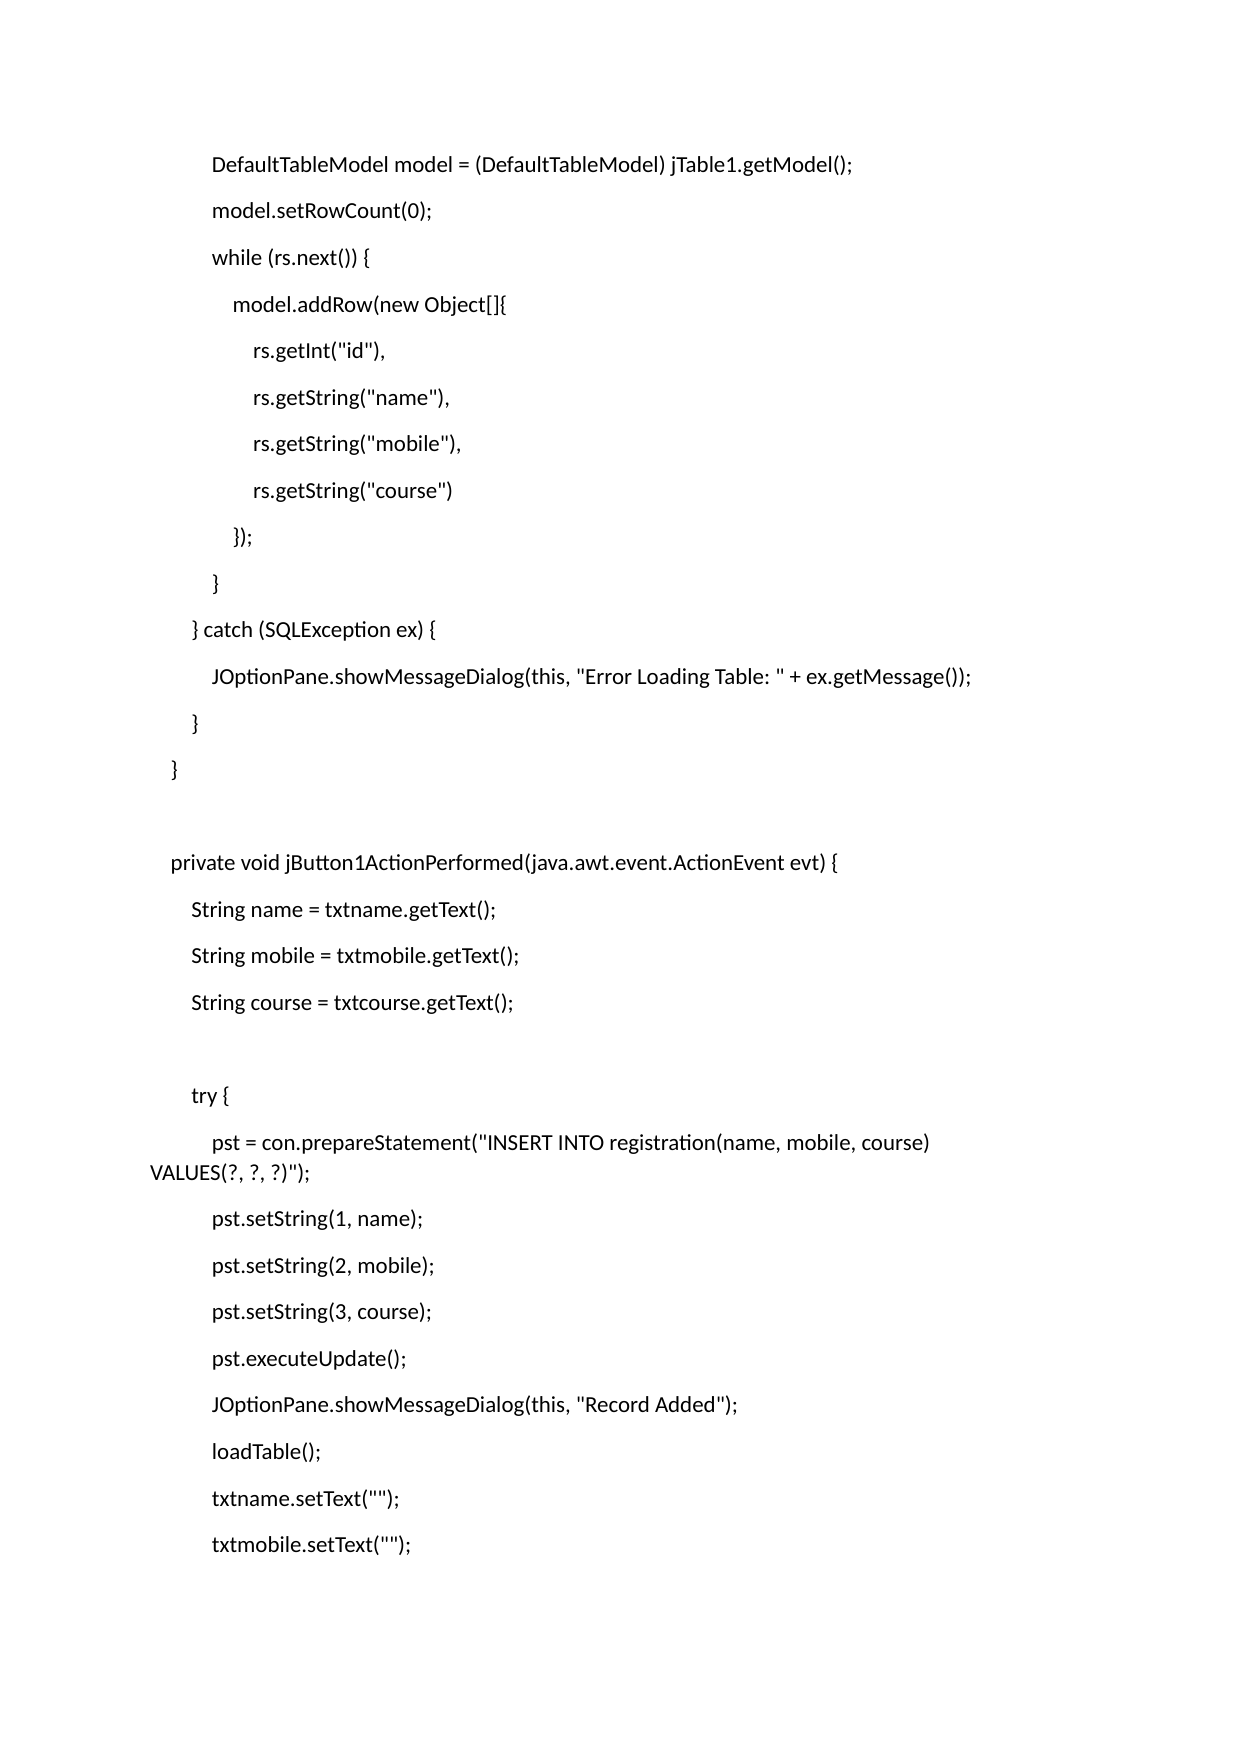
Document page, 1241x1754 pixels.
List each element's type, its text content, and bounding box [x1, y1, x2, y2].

text pst.setString(3, course); [150, 1297, 1090, 1325]
text String name = txtname.getText(); [150, 895, 1090, 923]
text } [150, 709, 1090, 737]
text pst = con.prepareStatement("INSERT INTO registration(name, mobile, course) VALUES(?, ?, ?)"); [150, 1128, 1090, 1186]
text JOptionPane.showMessageDialog(this, "Error Loading Table: " + ex.getMessage()); [150, 662, 1090, 690]
text } [150, 569, 1090, 597]
text model.setRowCount(0); [150, 197, 1090, 224]
text DefaultTableModel model = (DefaultTableModel) jTable1.getModel(); [150, 150, 1090, 178]
text model.addRow(new Object[]{ [150, 290, 1090, 318]
text String mobile = txtmobile.getText(); [150, 942, 1090, 969]
text } [150, 755, 1090, 783]
text rs.getString("name"), [150, 383, 1090, 411]
text try { [150, 1081, 1090, 1109]
text pst.setString(1, name); [150, 1204, 1090, 1232]
text JOptionPane.showMessageDialog(this, "Record Added"); [150, 1391, 1090, 1418]
text String course = txtcourse.getText(); [150, 988, 1090, 1016]
text txtname.setText(""); [150, 1484, 1090, 1512]
text pst.setString(2, mobile); [150, 1251, 1090, 1279]
text txtmobile.setText(""); [150, 1530, 1090, 1558]
text } catch (SQLException ex) { [150, 616, 1090, 644]
text pst.executeUpdate(); [150, 1344, 1090, 1372]
text }); [150, 522, 1090, 551]
text rs.getInt("id"), [150, 336, 1090, 364]
text rs.getString("course") [150, 476, 1090, 504]
text private void jButton1ActionPerformed(java.awt.event.ActionEvent evt) { [150, 848, 1090, 876]
text rs.getString("mobile"), [150, 429, 1090, 457]
text loadTable(); [150, 1437, 1090, 1465]
text while (rs.next()) { [150, 243, 1090, 271]
